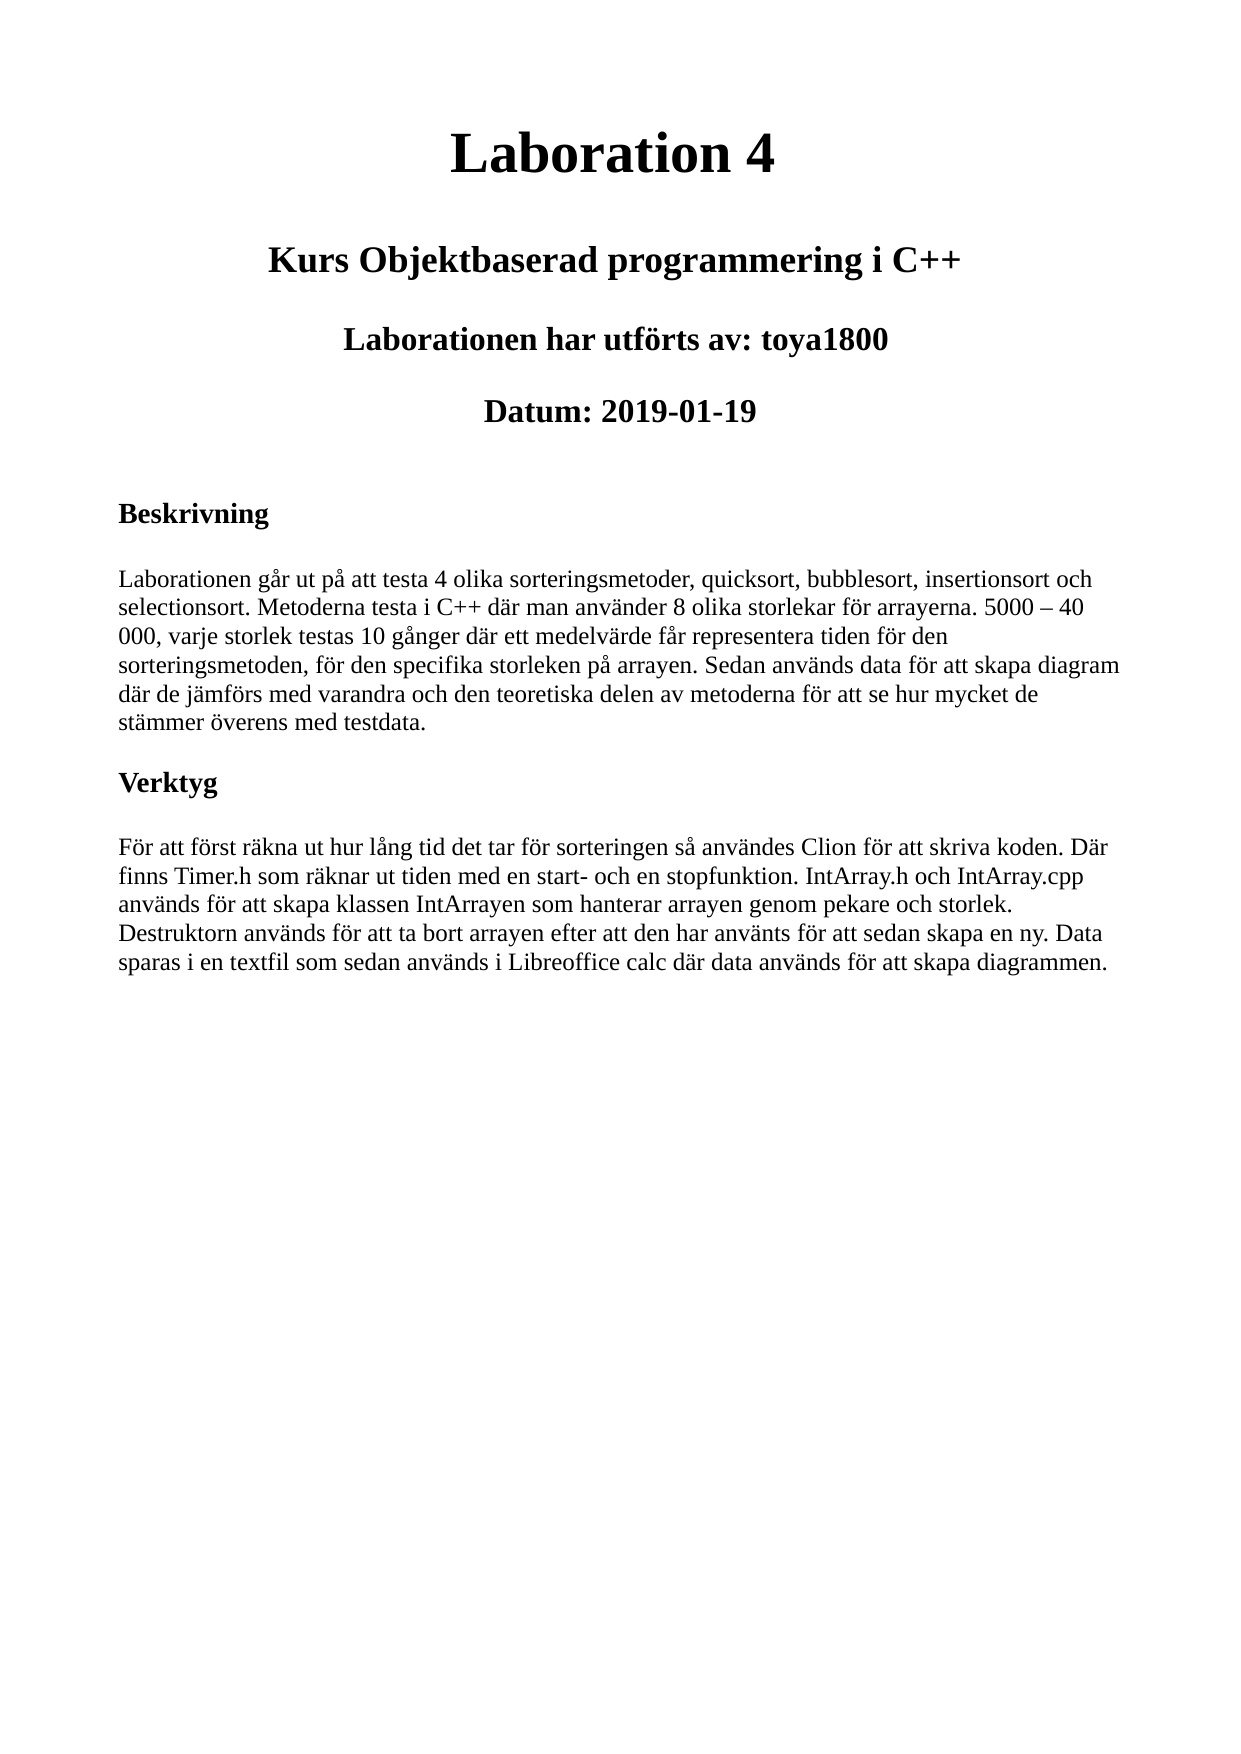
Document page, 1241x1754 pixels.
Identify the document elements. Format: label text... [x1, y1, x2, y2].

text Beskrivning [118, 497, 1122, 530]
text Kurs Objektbaserad programmering i C++ [118, 233, 1122, 281]
text Laborationen har utförts av: toya1800 [118, 319, 1122, 358]
text Laboration 4 [118, 118, 1122, 185]
text Datum: 2019-01-19 [118, 391, 1122, 429]
text Verktyg [118, 765, 1122, 798]
text Laborationen går ut på att testa 4 olika sorteringsmetoder, quicksort, bubblesort, insertionsort och selectionsort. Metoderna testa i C++ där man använder 8 olika storlekar för arrayerna. 5000 – 40 000, varje storlek testas 10 gånger där ett medelvärde får representera tiden för den sorteringsmetoden, för den specifika storleken på arrayen. Sedan används data för att skapa diagram där de jämförs med varandra och den teoretiska delen av metoderna för att se hur mycket de stämmer överens med testdata. [118, 564, 1122, 736]
text För att först räkna ut hur lång tid det tar för sorteringen så användes Clion för att skriva koden. Där finns Timer.h som räknar ut tiden med en start- och en stopfunktion. IntArray.h och IntArray.cpp används för att skapa klassen IntArrayen som hanterar arrayen genom pekare och storlek. Destruktorn används för att ta bort arrayen efter att den har använts för att sedan skapa en ny. Data sparas i en textfil som sedan används i Libreoffice calc där data används för att skapa diagrammen. [118, 832, 1122, 976]
